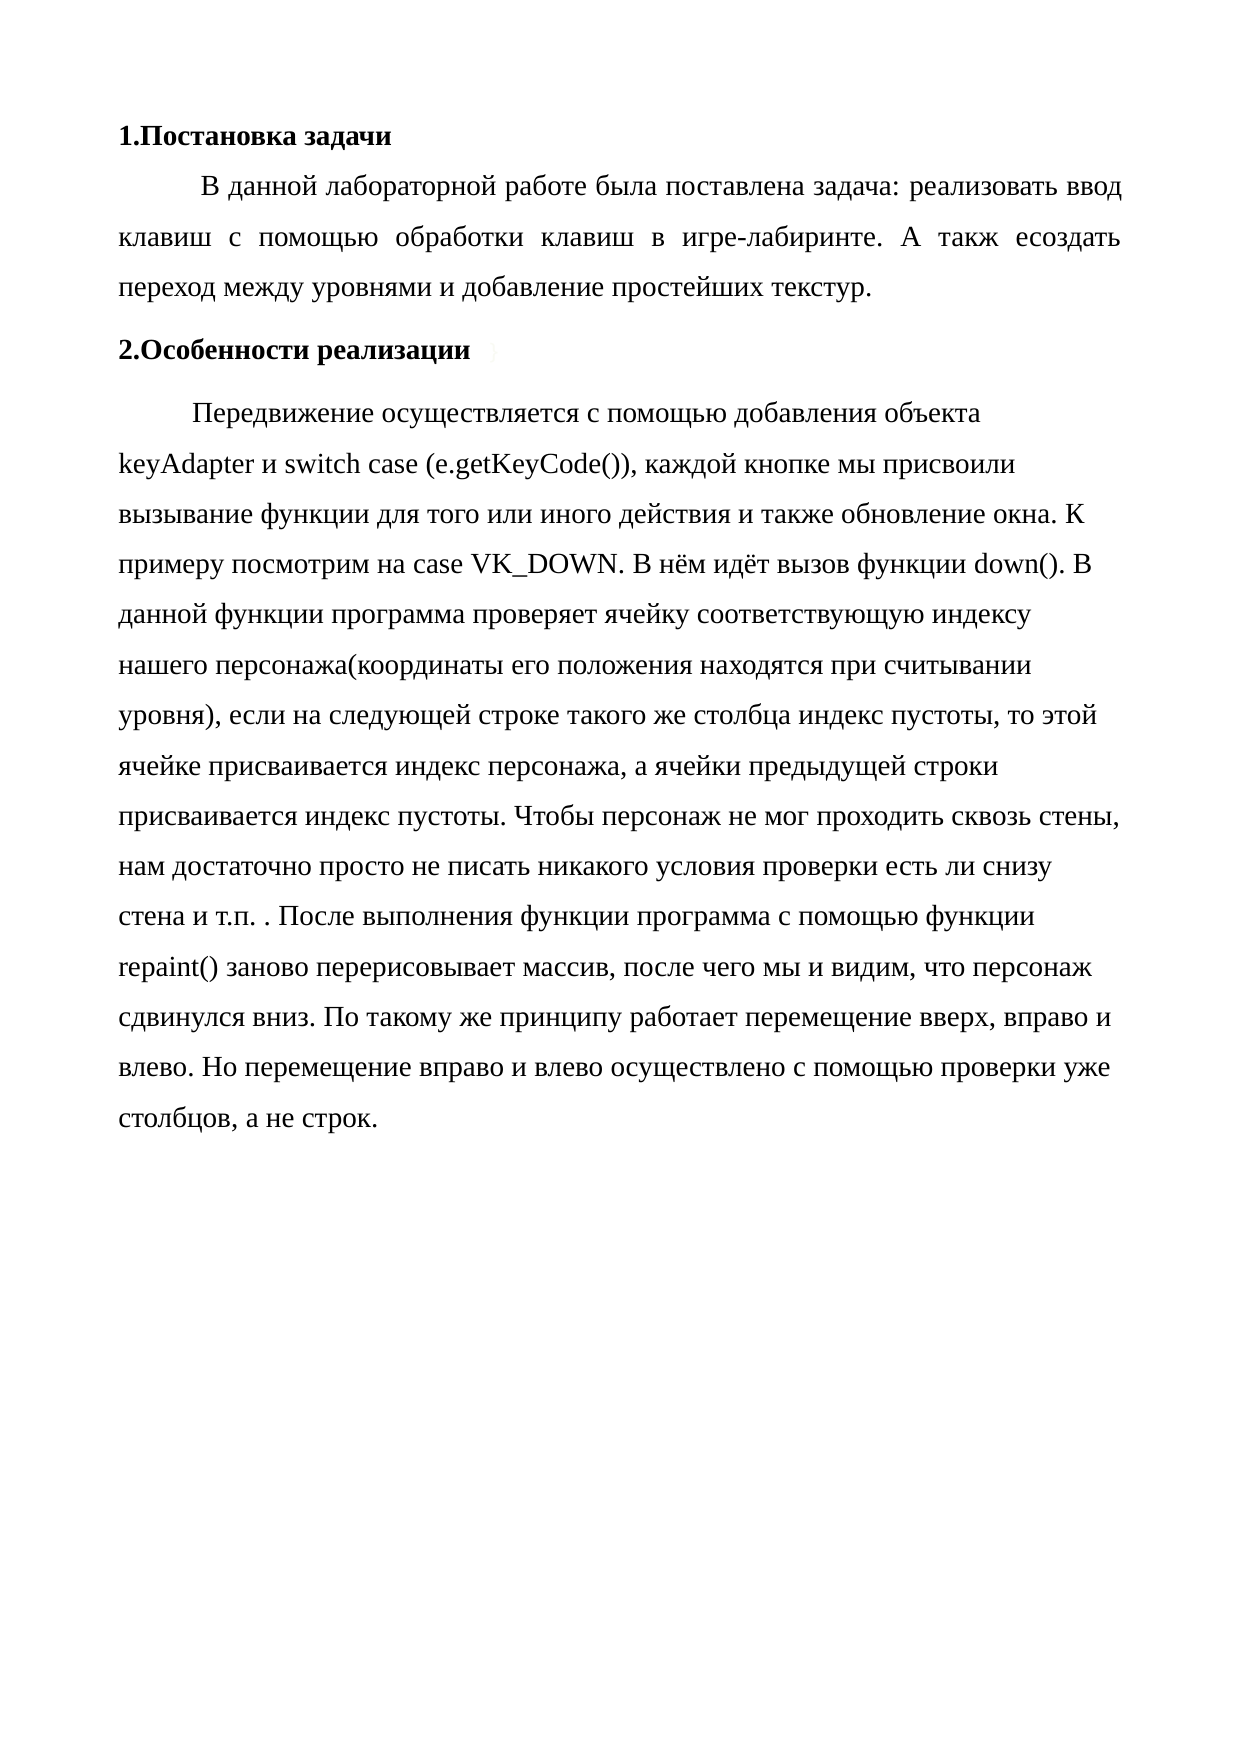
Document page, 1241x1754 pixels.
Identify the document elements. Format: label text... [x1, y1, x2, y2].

text В данной лабораторной работе была поставлена задача: реализовать ввод клавиш с помощью обработки клавиш в игре-лабиринте. А такж есоздать переход между уровнями и добавление простейших текстур. [118, 168, 1122, 303]
subtitle 1.Постановка задачи [118, 118, 1122, 152]
text 2.Особенности реализации } [118, 332, 1122, 366]
text Передвижение осуществляется с помощью добавления объекта keyAdapter и switch case (e.getKeyCode()), каждой кнопке мы присвоили вызывание функции для того или иного действия и также обновление окна. К примеру посмотрим на case VK_DOWN. В нём идёт вызов функции down(). В данной функции программа проверяет ячейку соответствующую индексу нашего персонажа(координаты его положения находятся при считывании уровня), если на следующей строке такого же столбца индекс пустоты, то этой ячейке присваивается индекс персонажа, а ячейки предыдущей строки присваивается индекс пустоты. Чтобы персонаж не мог проходить сквозь стены, нам достаточно просто не писать никакого условия проверки есть ли снизу стена и т.п. . После выполнения функции программа с помощью функции repaint() заново перерисовывает массив, после чего мы и видим, что персонаж сдвинулся вниз. По такому же принципу работает перемещение вверх, вправо и влево. Но перемещение вправо и влево осуществлено с помощью проверки уже столбцов, а не строк. [118, 395, 1122, 1133]
